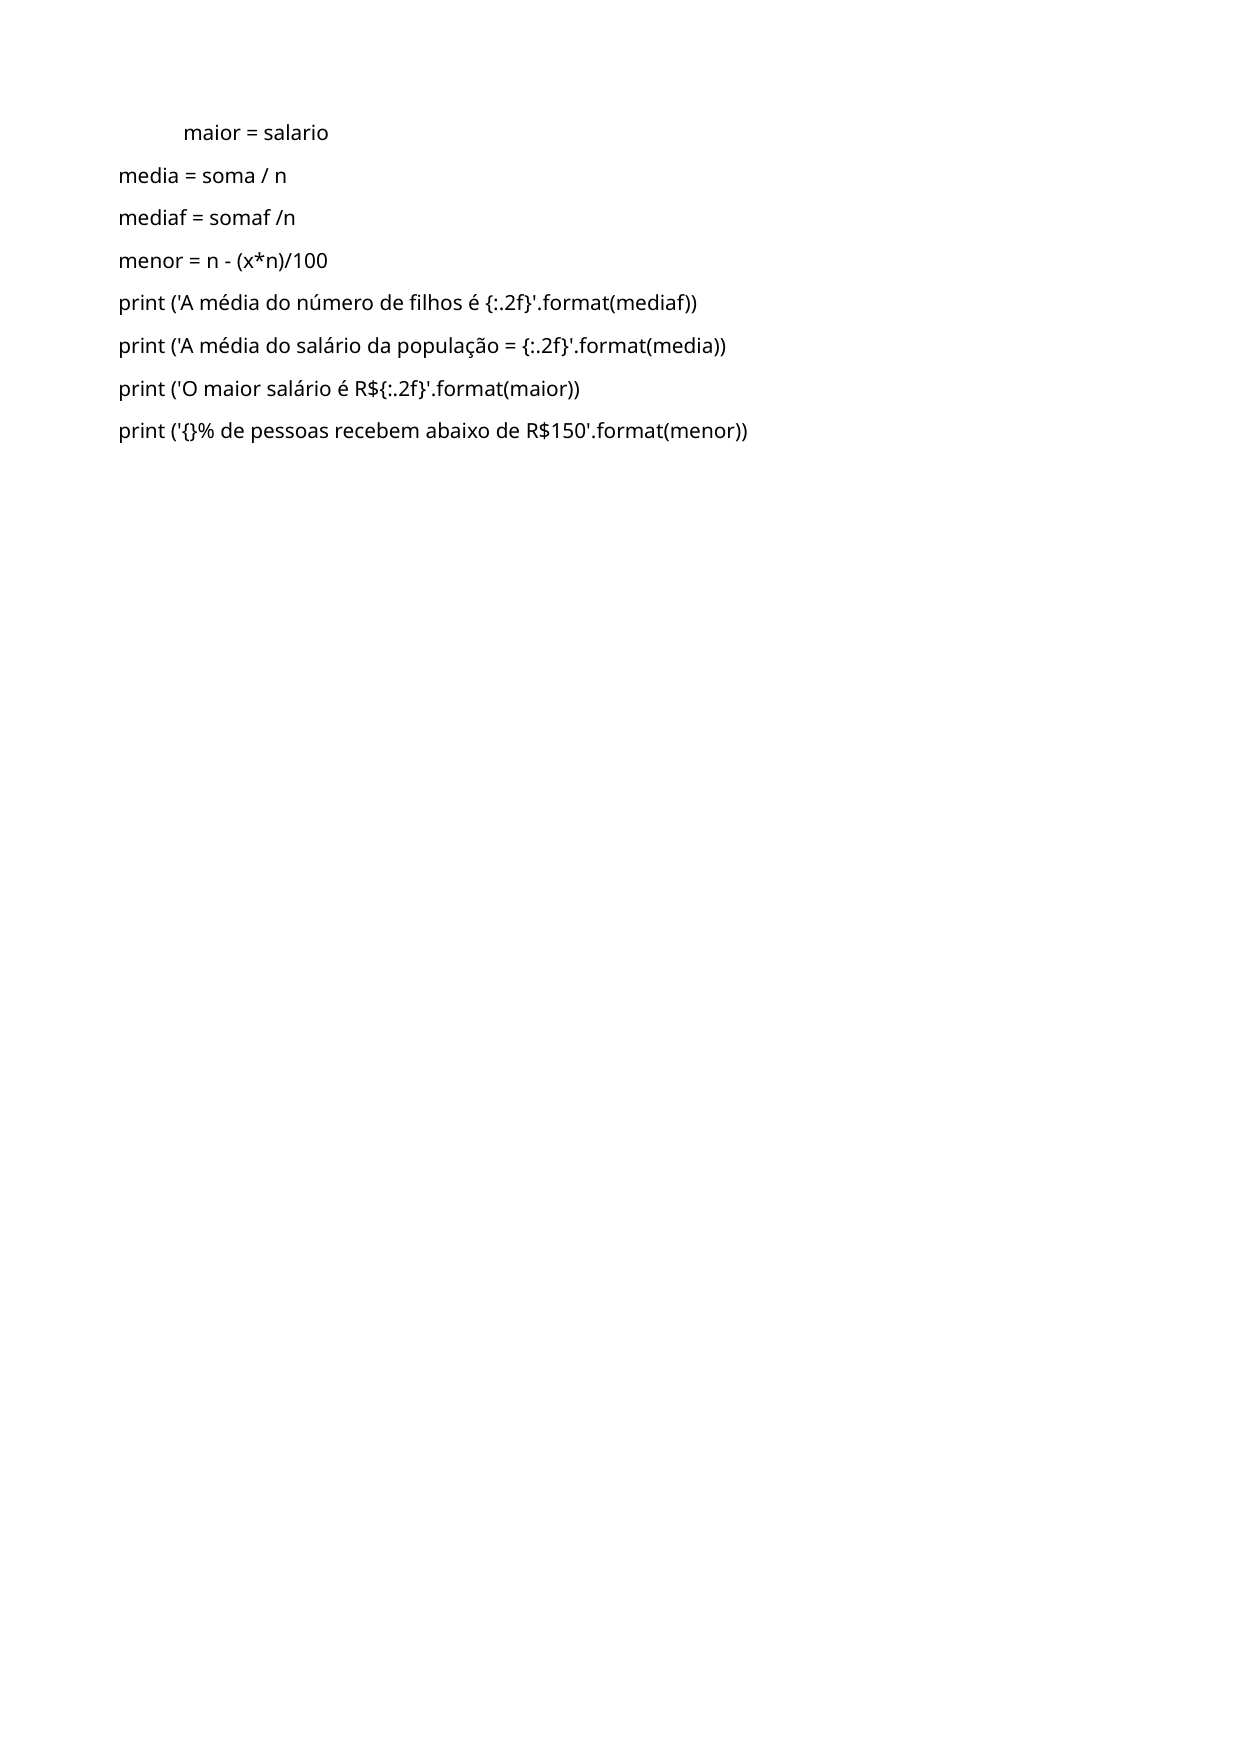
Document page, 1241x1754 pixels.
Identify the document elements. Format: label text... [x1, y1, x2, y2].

text salario = soma = maior = filhos = n = x = menor = somaf = 0 while True: salario = float (input('Digite o salário: ')) if salario <0: break filhos = int (input ('Nº de filhos: ')) somaf += filhos soma += salario n += 1 if salario <150: x += 1 if salario > maior: maior = salario media = soma / n mediaf = somaf /n menor = n - (x*n)/100 print ('A média do número de filhos é {:.2f}'.format(mediaf)) print ('A média do salário da população = {:.2f}'.format(media)) print ('O maior salário é R${:.2f}'.format(maior)) print ('{}% de pessoas recebem abaixo de R$150'.format(menor)) [118, 118, 1122, 445]
